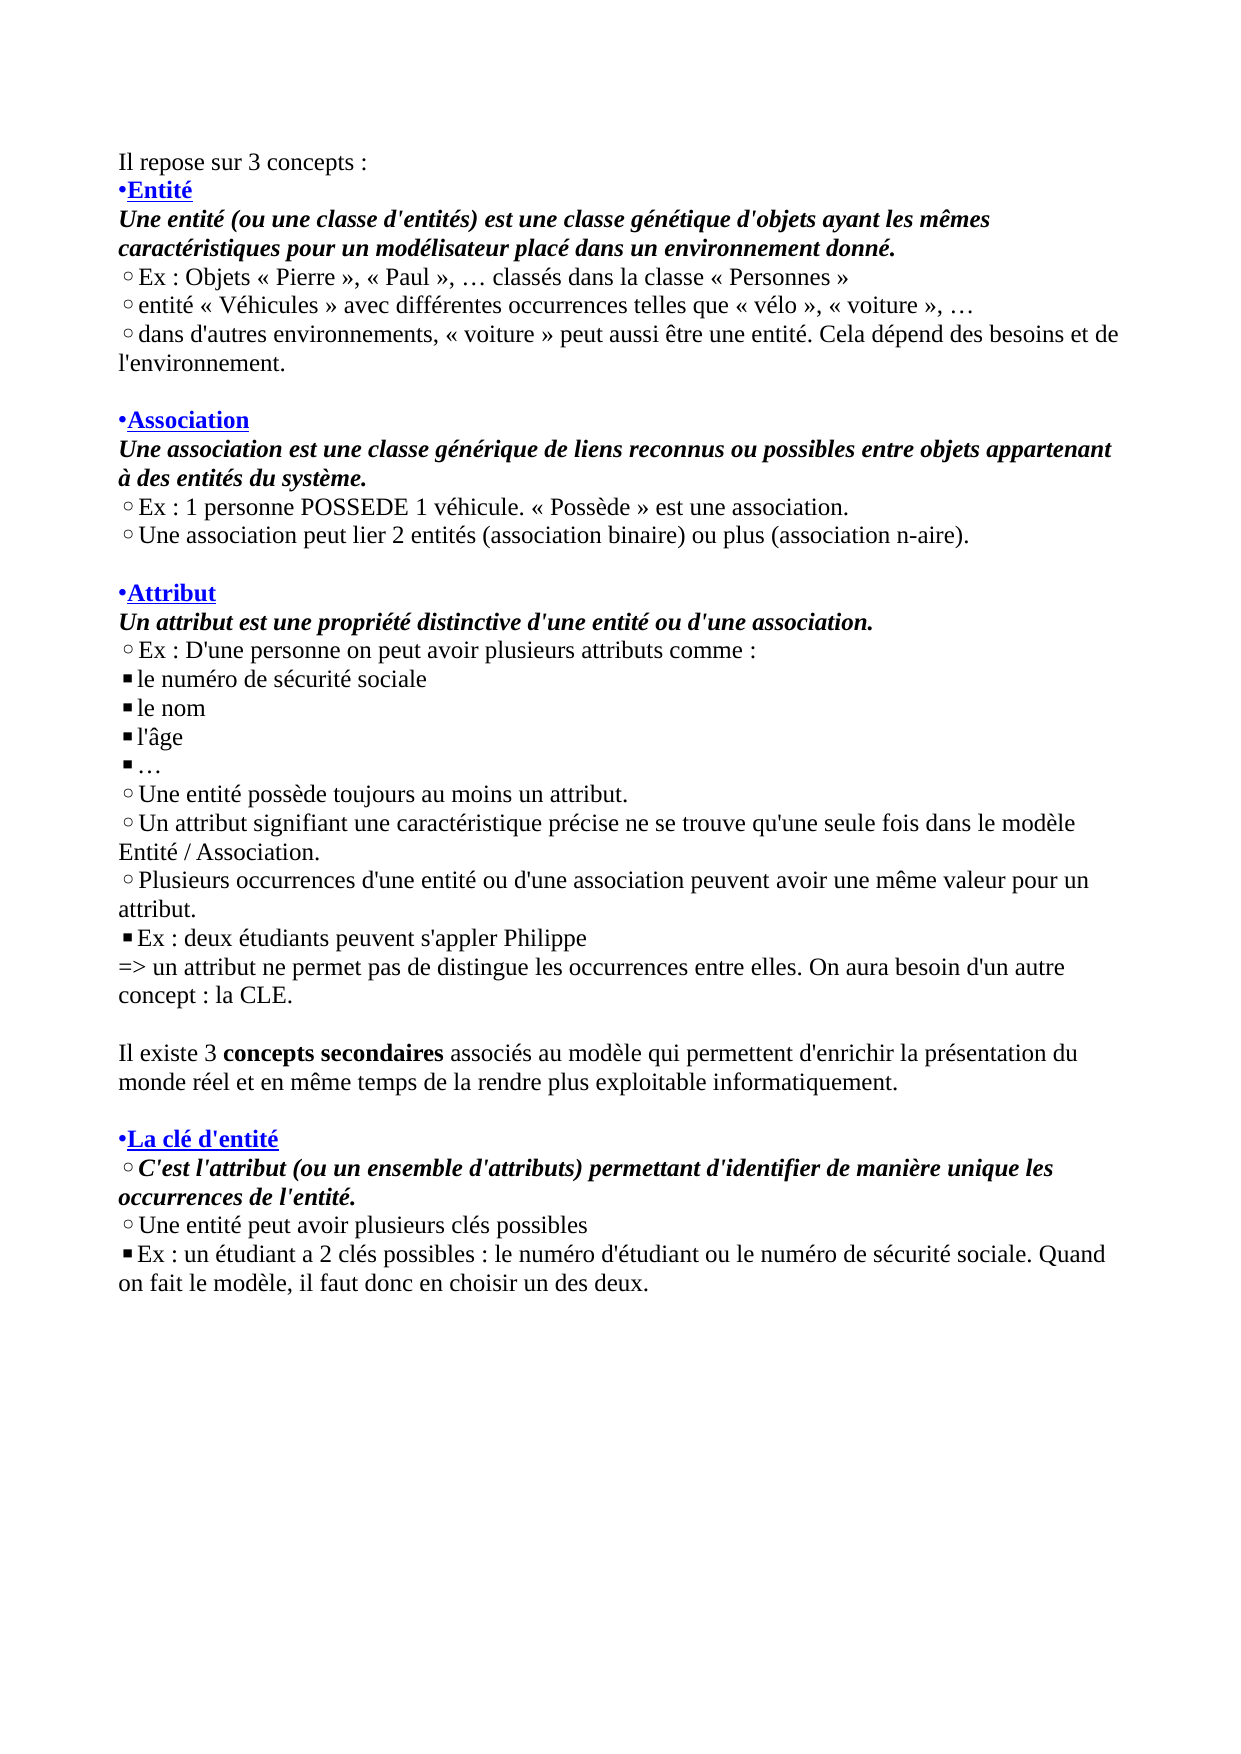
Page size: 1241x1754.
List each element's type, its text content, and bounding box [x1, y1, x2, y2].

list Un attribut signifiant une caractéristique précise ne se trouve qu'une seule fois dans le modèle Entité / Association. [118, 808, 1122, 866]
list Une association peut lier 2 entités (association binaire) ou plus (association n-aire). [118, 521, 1122, 549]
list La clé d'entité [118, 1124, 1122, 1153]
text => un attribut ne permet pas de distingue les occurrences entre elles. On aura besoin d'un autre concept : la CLE. [118, 952, 1122, 1009]
list Ex : Objets « Pierre », « Paul », … classés dans la classe « Personnes » [118, 262, 1122, 291]
list le numéro de sécurité sociale [118, 664, 1122, 693]
list Ex : 1 personne POSSEDE 1 véhicule. « Possède » est une association. [118, 492, 1122, 521]
text Un attribut est une propriété distinctive d'une entité ou d'une association. [118, 607, 1122, 636]
text Une entité (ou une classe d'entités) est une classe génétique d'objets ayant les mêmes caractéristiques pour un modélisateur placé dans un environnement donné. [118, 204, 1122, 262]
list Entité [118, 176, 1122, 204]
list l'âge [118, 722, 1122, 751]
text Il existe 3 concepts secondaires associés au modèle qui permettent d'enrichir la présentation du monde réel et en même temps de la rendre plus exploitable informatiquement. [118, 1038, 1122, 1096]
list Une entité possède toujours au moins un attribut. [118, 779, 1122, 808]
list le nom [118, 693, 1122, 722]
list … [118, 751, 1122, 779]
list Association [118, 406, 1122, 434]
list Ex : D'une personne on peut avoir plusieurs attributs comme : [118, 636, 1122, 664]
text Une association est une classe générique de liens reconnus ou possibles entre objets appartenant à des entités du système. [118, 434, 1122, 492]
text Il repose sur 3 concepts : [118, 147, 1122, 176]
list Attribut [118, 578, 1122, 607]
list entité « Véhicules » avec différentes occurrences telles que « vélo », « voiture », … [118, 291, 1122, 319]
list Ex : deux étudiants peuvent s'appler Philippe [118, 923, 1122, 952]
list C'est l'attribut (ou un ensemble d'attributs) permettant d'identifier de manière unique les occurrences de l'entité. [118, 1153, 1122, 1211]
list Plusieurs occurrences d'une entité ou d'une association peuvent avoir une même valeur pour un attribut. [118, 866, 1122, 923]
list dans d'autres environnements, « voiture » peut aussi être une entité. Cela dépend des besoins et de l'environnement. [118, 319, 1122, 377]
list Ex : un étudiant a 2 clés possibles : le numéro d'étudiant ou le numéro de sécurité sociale. Quand on fait le modèle, il faut donc en choisir un des deux. [118, 1239, 1122, 1297]
list Une entité peut avoir plusieurs clés possibles [118, 1211, 1122, 1239]
